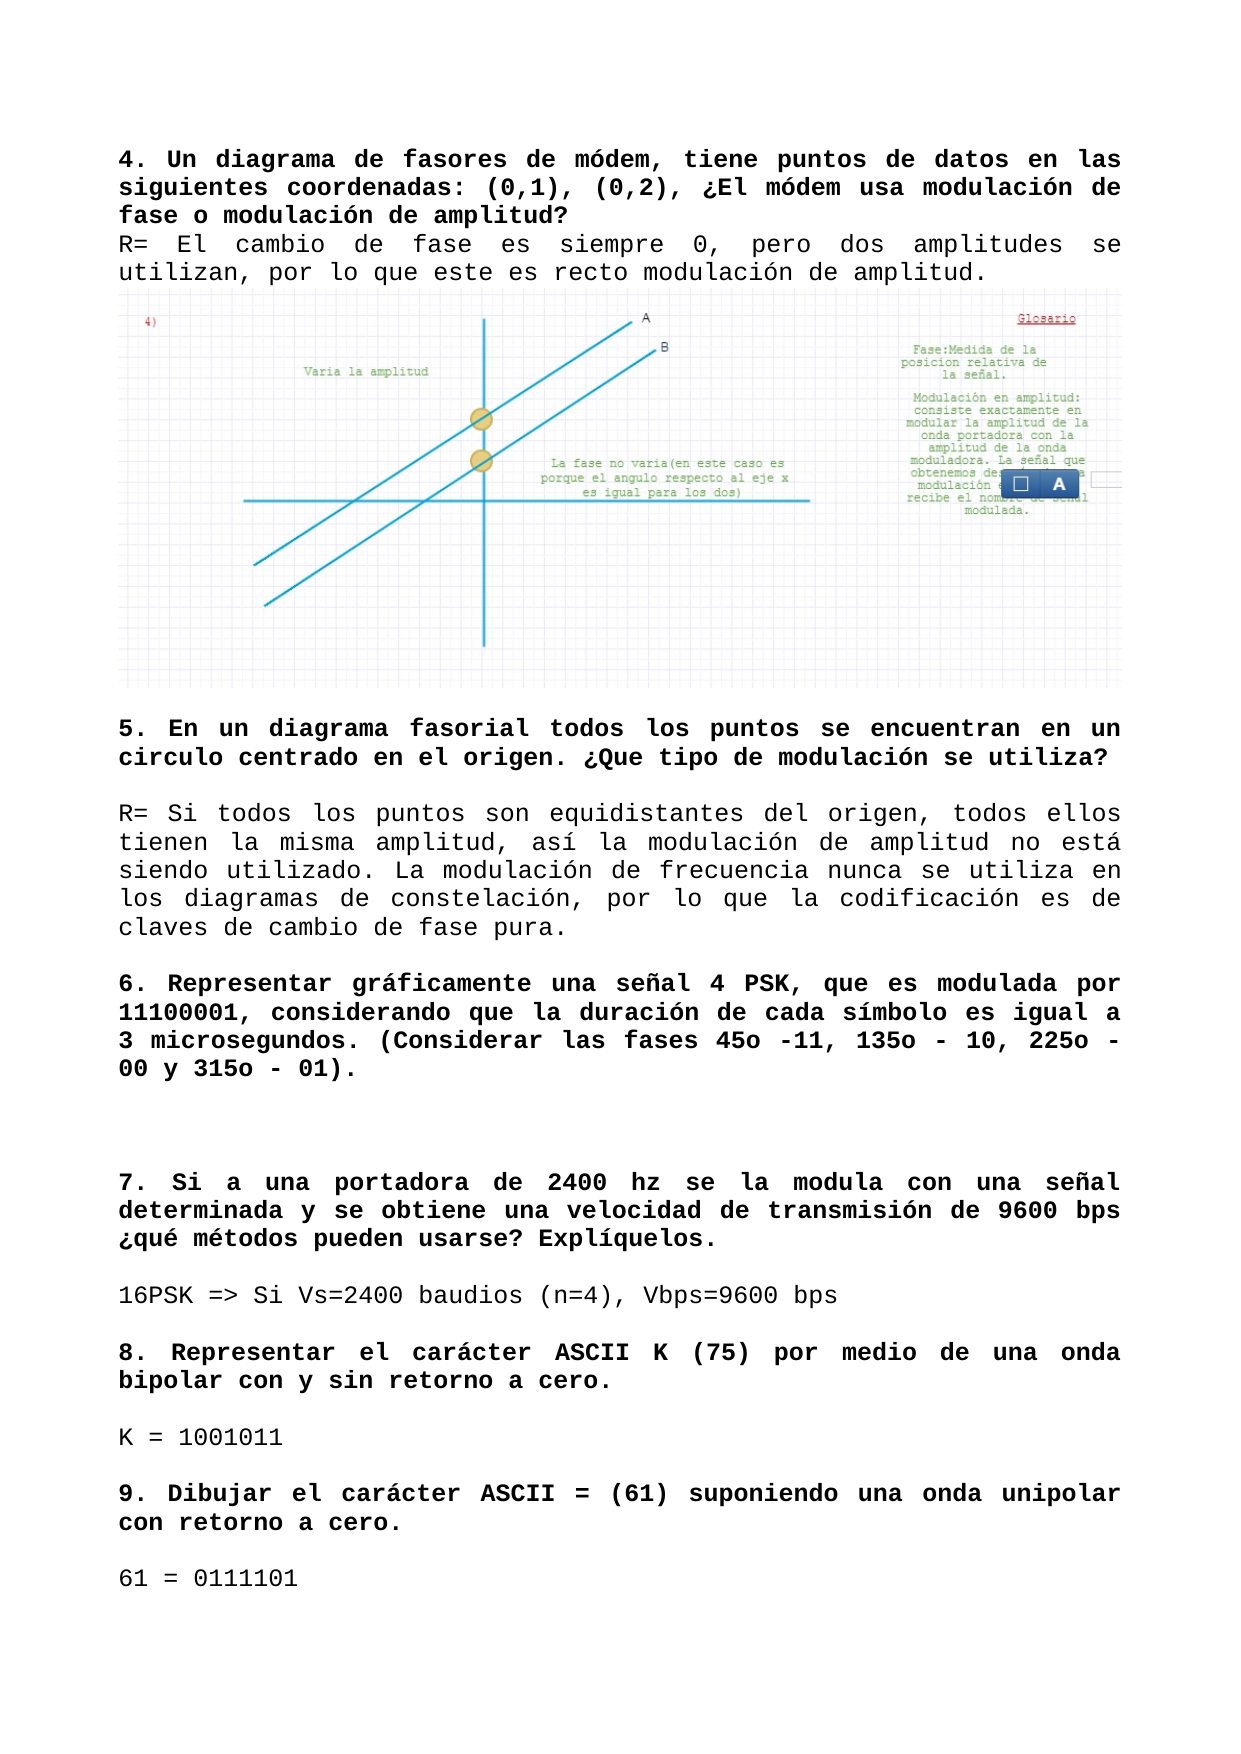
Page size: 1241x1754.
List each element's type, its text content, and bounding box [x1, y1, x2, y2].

text 6. Representar gráficamente una señal 4 PSK, que es modulada por 11100001, considerando que la duración de cada símbolo es igual a 3 microsegundos. (Considerar las fases 45o -11, 135o - 10, 225o - 00 y 315o - 01). [118, 971, 1122, 1084]
text 5. En un diagrama fasorial todos los puntos se encuentran en un circulo centrado en el origen. ¿Que tipo de modulación se utiliza? [118, 716, 1122, 773]
text 4. Un diagrama de fasores de módem, tiene puntos de datos en las siguientes coordenadas: (0,1), (0,2), ¿El módem usa modulación de fase o modulación de amplitud? [118, 146, 1122, 231]
picture [118, 288, 1123, 688]
text 7. Si a una portadora de 2400 hz se la modula con una señal determinada y se obtiene una velocidad de transmisión de 9600 bps ¿qué métodos pueden usarse? Explíquelos. [118, 1169, 1122, 1254]
text 8. Representar el carácter ASCII K (75) por medio de una onda bipolar con y sin retorno a cero. [118, 1339, 1122, 1396]
text R= Si todos los puntos son equidistantes del origen, todos ellos tienen la misma amplitud, así la modulación de amplitud no está siendo utilizado. La modulación de frecuencia nunca se utiliza en los diagramas de constelación, por lo que la codificación es de claves de cambio de fase pura. [118, 801, 1122, 943]
text 9. Dibujar el carácter ASCII = (61) suponiendo una onda unipolar con retorno a cero. [118, 1481, 1122, 1538]
text K = 1001011 [118, 1424, 1122, 1453]
text 16PSK => Si Vs=2400 baudios (n=4), Vbps=9600 bps [118, 1283, 1122, 1311]
text R= El cambio de fase es siempre 0, pero dos amplitudes se utilizan, por lo que este es recto modulación de amplitud. [118, 231, 1122, 288]
text 61 = 0111101 [118, 1566, 1122, 1594]
